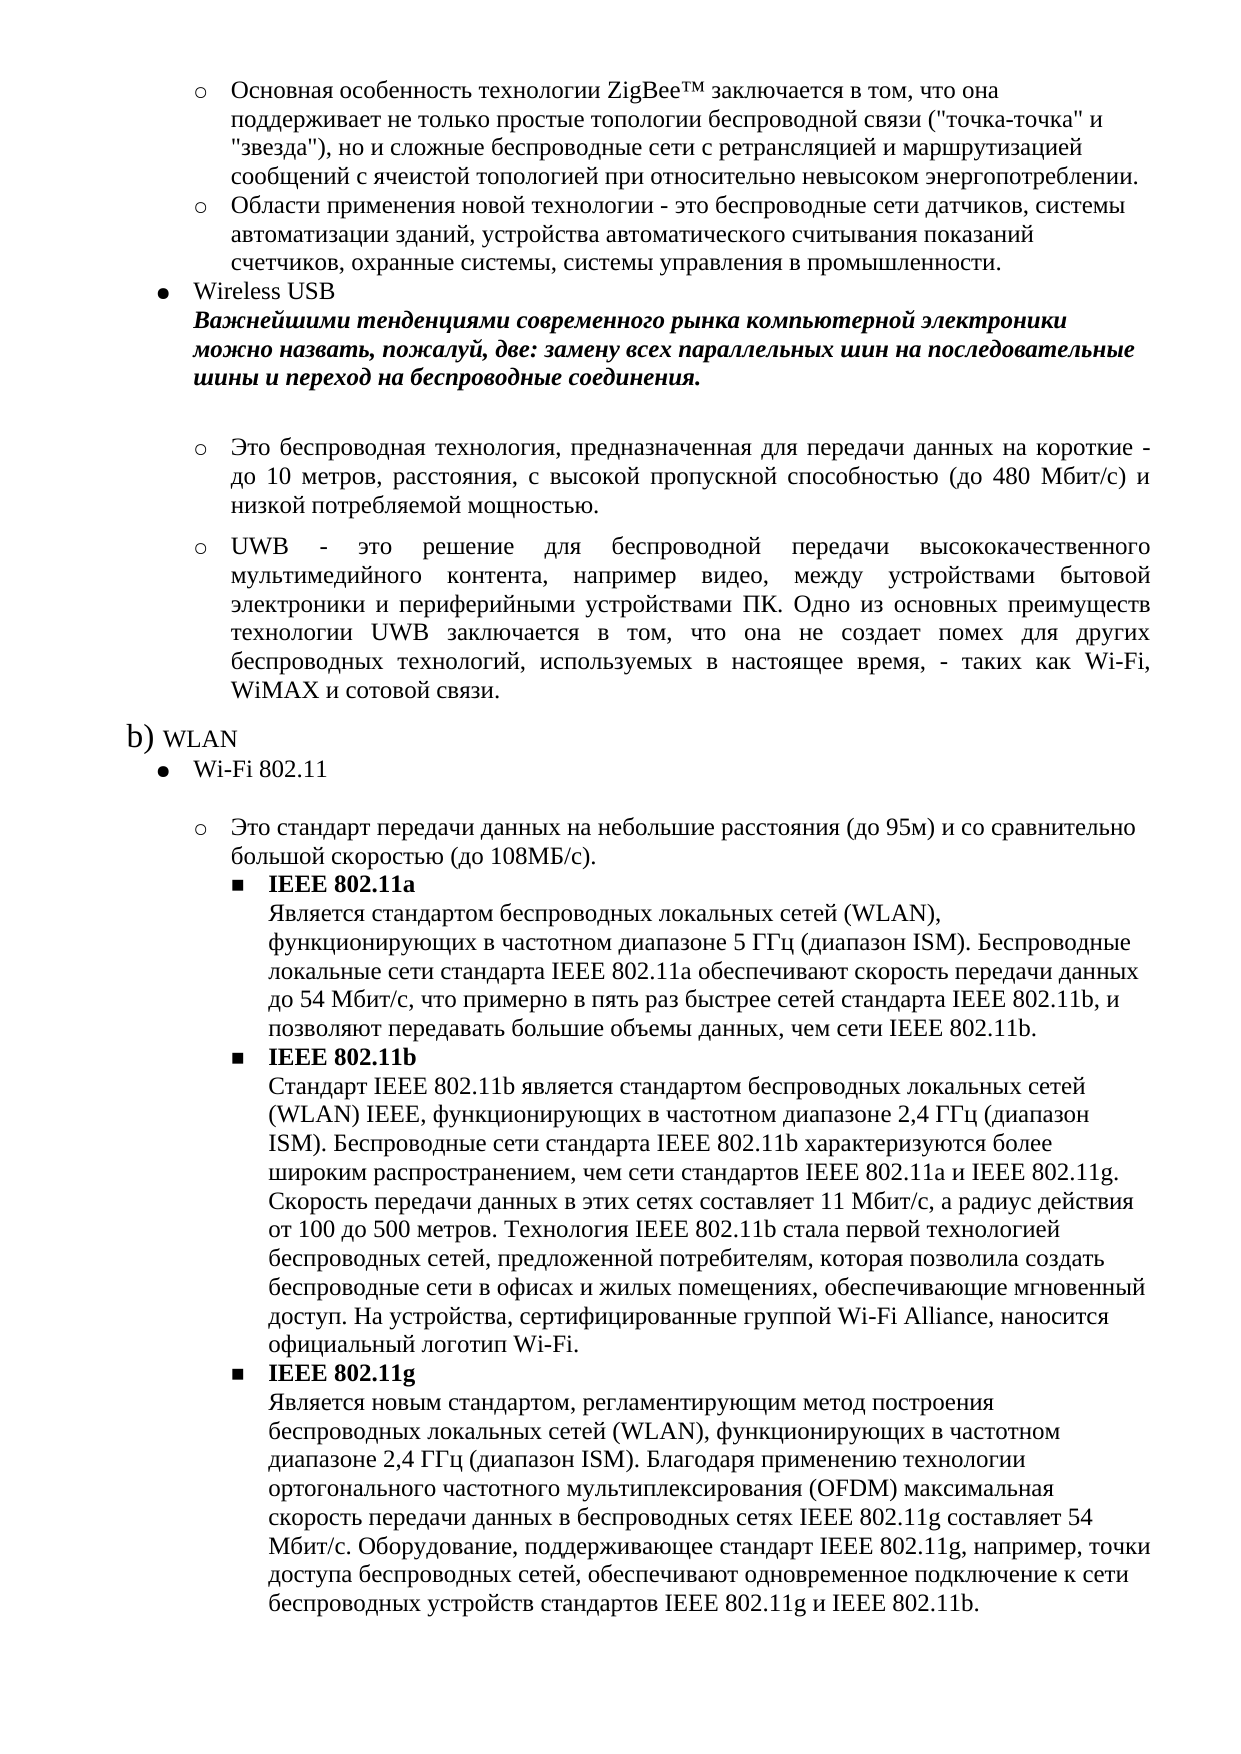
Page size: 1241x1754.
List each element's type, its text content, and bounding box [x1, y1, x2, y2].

list WLAN [118, 716, 1152, 754]
list UWB - это решение для беспроводной передачи высококачественного мультимедийного контента, например видео, между устройствами бытовой электроники и периферийными устройствами ПК. Одно из основных преимуществ технологии UWB заключается в том, что она не создает помех для других беспроводных технологий, используемых в настоящее время, - таких как Wi-Fi, WiMAX и сотовой связи. [193, 531, 1152, 704]
list Важнейшими тенденциями современного рынка компьютерной электроники можно назвать, пожалуй, две: замену всех параллельных шин на последовательные шины и переход на беспроводные соединения. [156, 305, 1152, 391]
list Это беспроводная технология, предназначенная для передачи данных на короткие - до 10 метров, расстояния, с высокой пропускной способностью (до 480 Мбит/с) и низкой потребляемой мощностью. [193, 432, 1152, 519]
list IEEE 802.11g Является новым стандартом, регламентирующим метод построения беспроводных локальных сетей (WLAN), функционирующих в частотном диапазоне 2,4 ГГц (диапазон ISM). Благодаря применению технологии ортогонального частотного мультиплексирования (OFDM) максимальная скорость передачи данных в беспроводных сетях IEEE 802.11g составляет 54 Мбит/с. Оборудование, поддерживающее стандарт IEEE 802.11g, например, точки доступа беспроводных сетей, обеспечивают одновременное подключение к сети беспроводных устройств стандартов IEEE 802.11g и IEEE 802.11b. [231, 1358, 1152, 1617]
list Области применения новой технологии - это беспроводные сети датчиков, системы автоматизации зданий, устройства автоматического считывания показаний счетчиков, охранные системы, системы управления в промышленности. [193, 190, 1152, 276]
list IEEE 802.11b Стандарт IEEE 802.11b является стандартом беспроводных локальных сетей (WLAN) IEEE, функционирующих в частотном диапазоне 2,4 ГГц (диапазон ISM). Беспроводные сети стандарта IEEE 802.11b характеризуются более широким распространением, чем сети стандартов IEEE 802.11a и IEEE 802.11g. Скорость передачи данных в этих сетях составляет 11 Мбит/с, а радиус действия от 100 до 500 метров. Технология IEEE 802.11b стала первой технологией беспроводных сетей, предложенной потребителям, которая позволила создать беспроводные сети в офисах и жилых помещениях, обеспечивающие мгновенный доступ. На устройства, сертифицированные группой Wi-Fi Alliance, наносится официальный логотип Wi-Fi. [231, 1042, 1152, 1358]
list Wi-Fi 802.11 [156, 754, 1152, 783]
list Это стандарт передачи данных на небольшие расстояния (до 95м) и со сравнительно большой скоростью (до 108МБ/с). [193, 812, 1152, 869]
list Wireless USB [156, 276, 1152, 305]
list Основная особенность технологии ZigBee™ заключается в том, что она поддерживает не только простые топологии беспроводной связи ("точка-точка" и "звезда"), но и сложные беспроводные сети с ретрансляцией и маршрутизацией сообщений с ячеистой топологией при относительно невысоком энергопотреблении. [193, 75, 1152, 190]
list IEEE 802.11a Является стандартом беспроводных локальных сетей (WLAN), функционирующих в частотном диапазоне 5 ГГц (диапазон ISM). Беспроводные локальные сети стандарта IEEE 802.11a обеспечивают скорость передачи данных до 54 Мбит/с, что примерно в пять раз быстрее сетей стандарта IEEE 802.11b, и позволяют передавать большие объемы данных, чем сети IEEE 802.11b. [231, 869, 1152, 1042]
